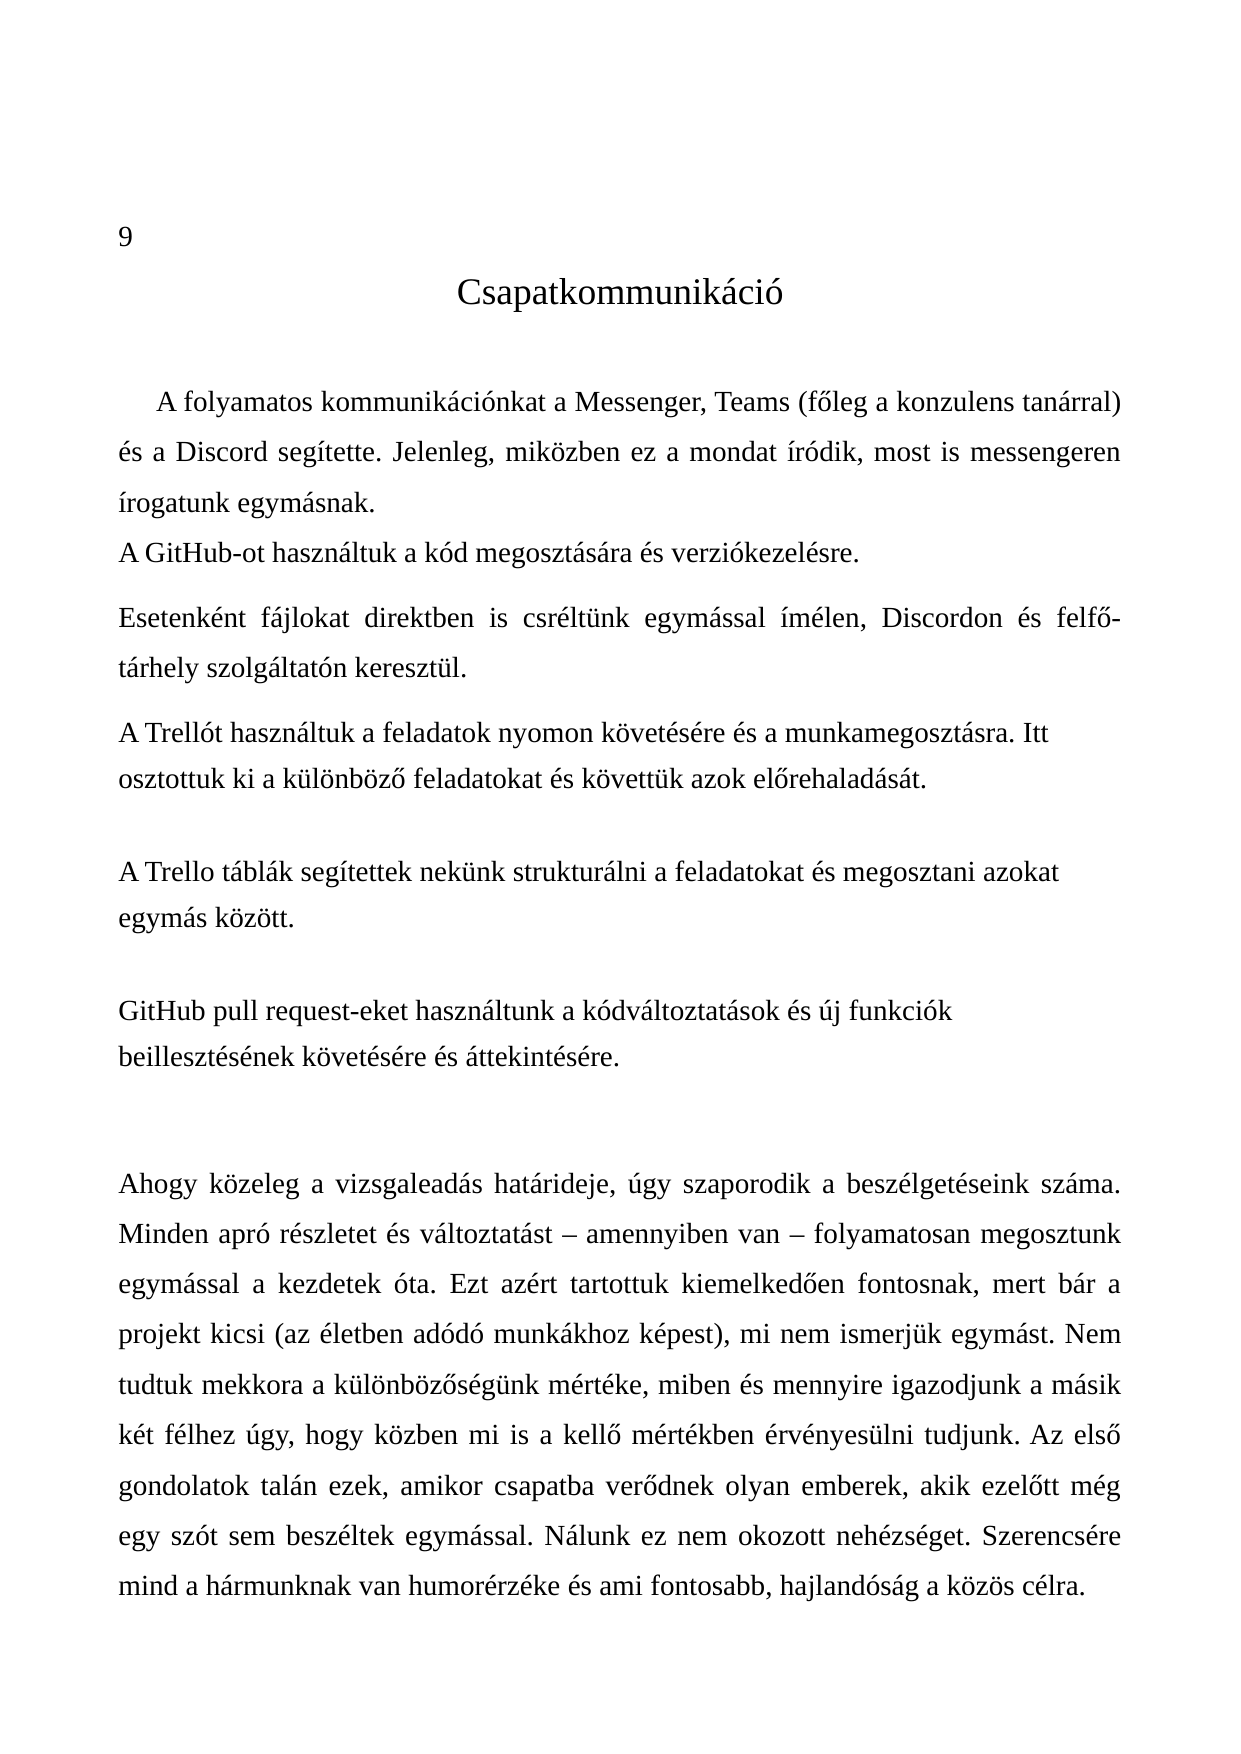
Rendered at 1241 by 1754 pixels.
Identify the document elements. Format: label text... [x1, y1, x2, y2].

text A Trellót használtuk a feladatok nyomon követésére és a munkamegosztásra. Itt osztottuk ki a különböző feladatokat és követtük azok előrehaladását. [118, 715, 1122, 795]
text A folyamatos kommunikációnkat a Messenger, Teams (főleg a konzulens tanárral) és a Discord segítette. Jelenleg, miközben ez a mondat íródik, most is messengeren írogatunk egymásnak. [118, 384, 1122, 518]
text GitHub pull request-eket használtunk a kódváltoztatások és új funkciók beillesztésének követésére és áttekintésére. [118, 993, 1122, 1072]
text 9 [118, 219, 1122, 252]
text Esetenként fájlokat direktben is csréltünk egymással ímélen, Discordon és felfő-tárhely szolgáltatón keresztül. [118, 600, 1122, 684]
text Csapatkommunikáció [118, 269, 1122, 312]
text A GitHub-ot használtuk a kód megosztására és verziókezelésre. [118, 535, 1122, 568]
text A Trello táblák segítettek nekünk strukturálni a feladatokat és megosztani azokat egymás között. [118, 854, 1122, 934]
text Ahogy közeleg a vizsgaleadás határideje, úgy szaporodik a beszélgetéseink száma. Minden apró részletet és változtatást – amennyiben van – folyamatosan megosztunk egymással a kezdetek óta. Ezt azért tartottuk kiemelkedően fontosnak, mert bár a projekt kicsi (az életben adódó munkákhoz képest), mi nem ismerjük egymást. Nem tudtuk mekkora a különbözőségünk mértéke, miben és mennyire igazodjunk a másik két félhez úgy, hogy közben mi is a kellő mértékben érvényesülni tudjunk. Az első gondolatok talán ezek, amikor csapatba verődnek olyan emberek, akik ezelőtt még egy szót sem beszéltek egymással. Nálunk ez nem okozott nehézséget. Szerencsére mind a hármunknak van humorérzéke és ami fontosabb, hajlandóság a közös célra. [118, 1166, 1122, 1602]
